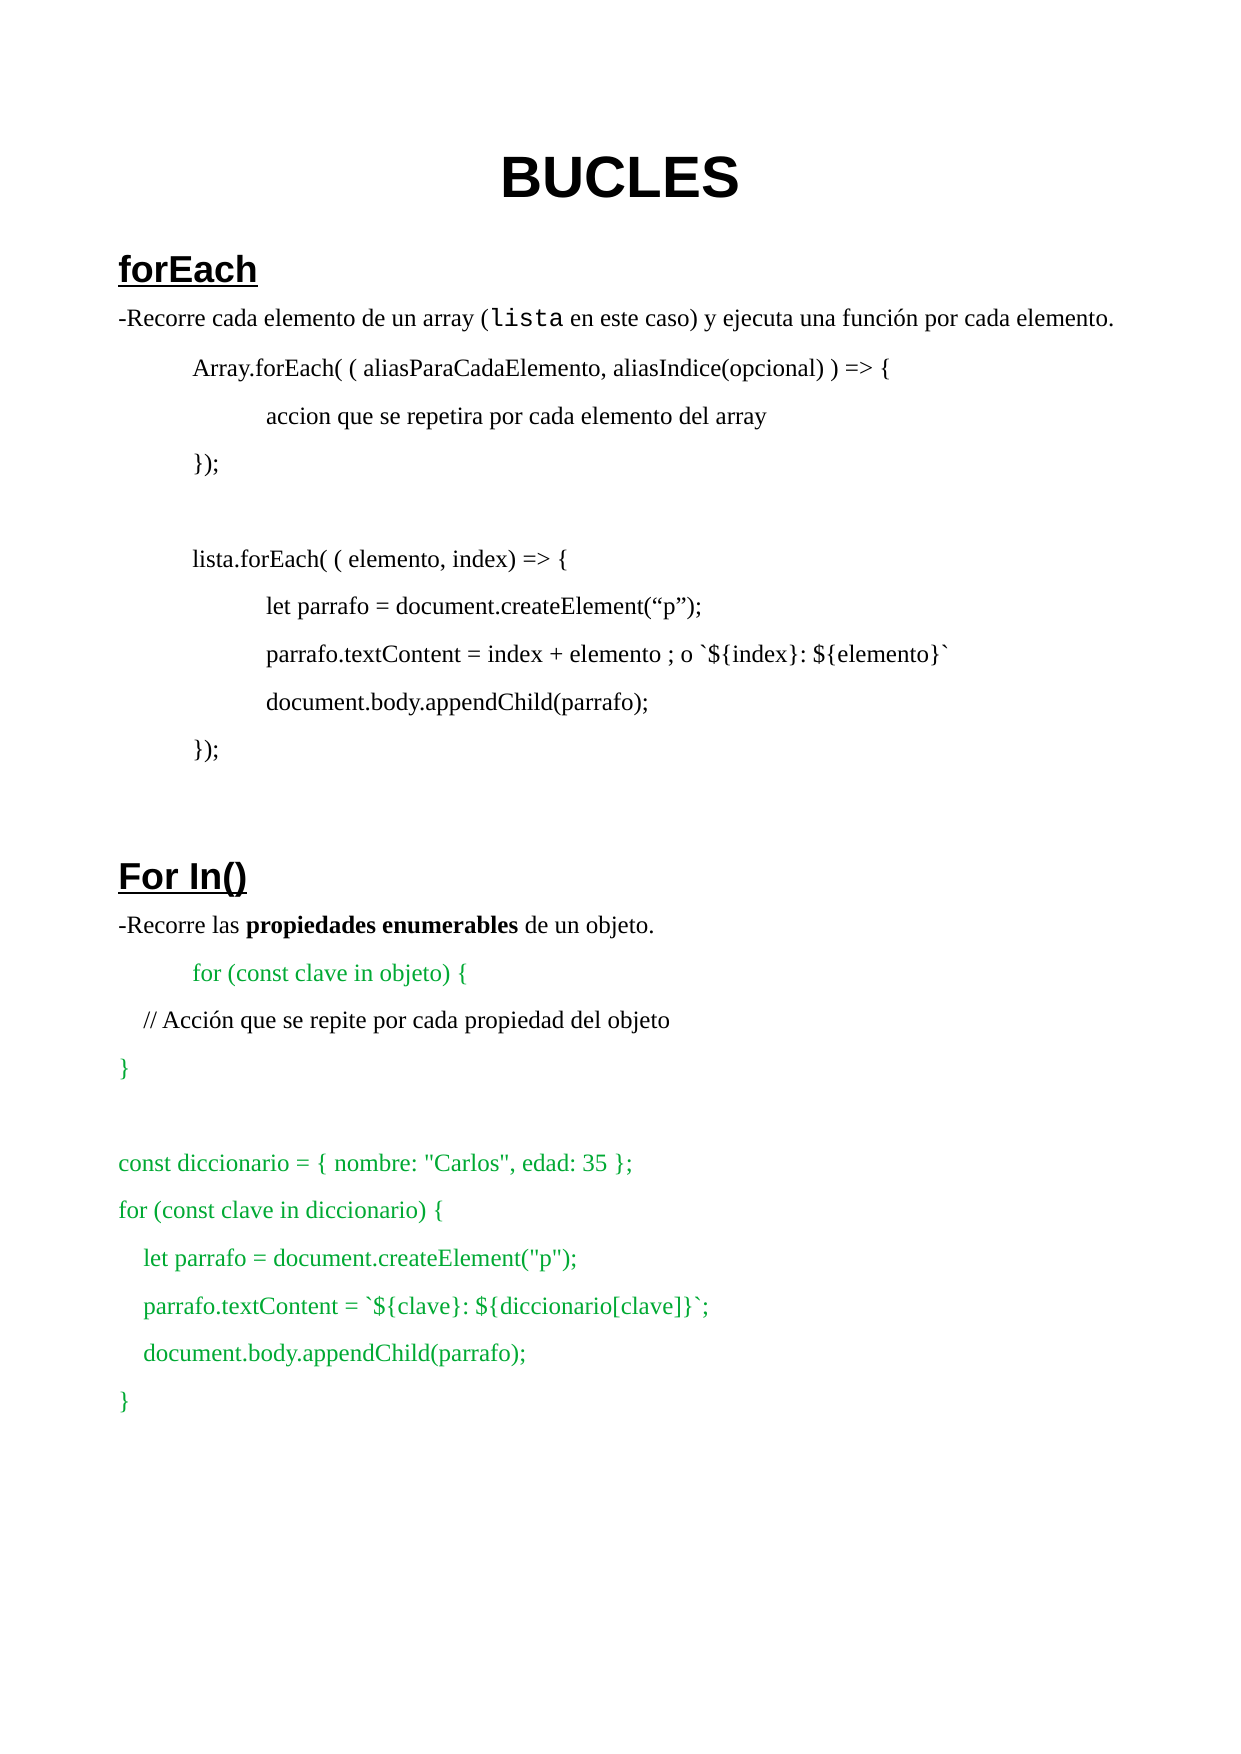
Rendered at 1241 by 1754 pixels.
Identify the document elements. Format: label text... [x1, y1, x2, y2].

text }); [118, 448, 1122, 477]
text lista.forEach( ( elemento, index) => { [118, 544, 1122, 572]
text Array.forEach( ( aliasParaCadaElemento, aliasIndice(opcional) ) => { [118, 353, 1122, 382]
subtitle forEach [118, 248, 1122, 291]
text // Acción que se repite por cada propiedad del objeto [118, 1005, 1122, 1034]
text document.body.appendChild(parrafo); [118, 1338, 1122, 1367]
text -Recorre las propiedades enumerables de un objeto. [118, 910, 1122, 939]
text accion que se repetira por cada elemento del array [118, 401, 1122, 430]
text for (const clave in objeto) { [118, 958, 1122, 986]
text parrafo.textContent = index + elemento ; o `${index}: ${elemento}` [118, 639, 1122, 668]
subtitle For In() [118, 854, 1122, 897]
text const diccionario = { nombre: "Carlos", edad: 35 }; [118, 1148, 1122, 1177]
text document.body.appendChild(parrafo); [118, 687, 1122, 715]
text }); [118, 734, 1122, 763]
text let parrafo = document.createElement("p"); [118, 1243, 1122, 1272]
text for (const clave in diccionario) { [118, 1196, 1122, 1224]
text let parrafo = document.createElement(“p”); [118, 591, 1122, 620]
text -Recorre cada elemento de un array (lista en este caso) y ejecuta una función por cada elemento. [118, 303, 1122, 334]
text parrafo.textContent = `${clave}: ${diccionario[clave]}`; [118, 1291, 1122, 1319]
text } [118, 1053, 1122, 1082]
text } [118, 1386, 1122, 1415]
title BUCLES [118, 143, 1122, 210]
